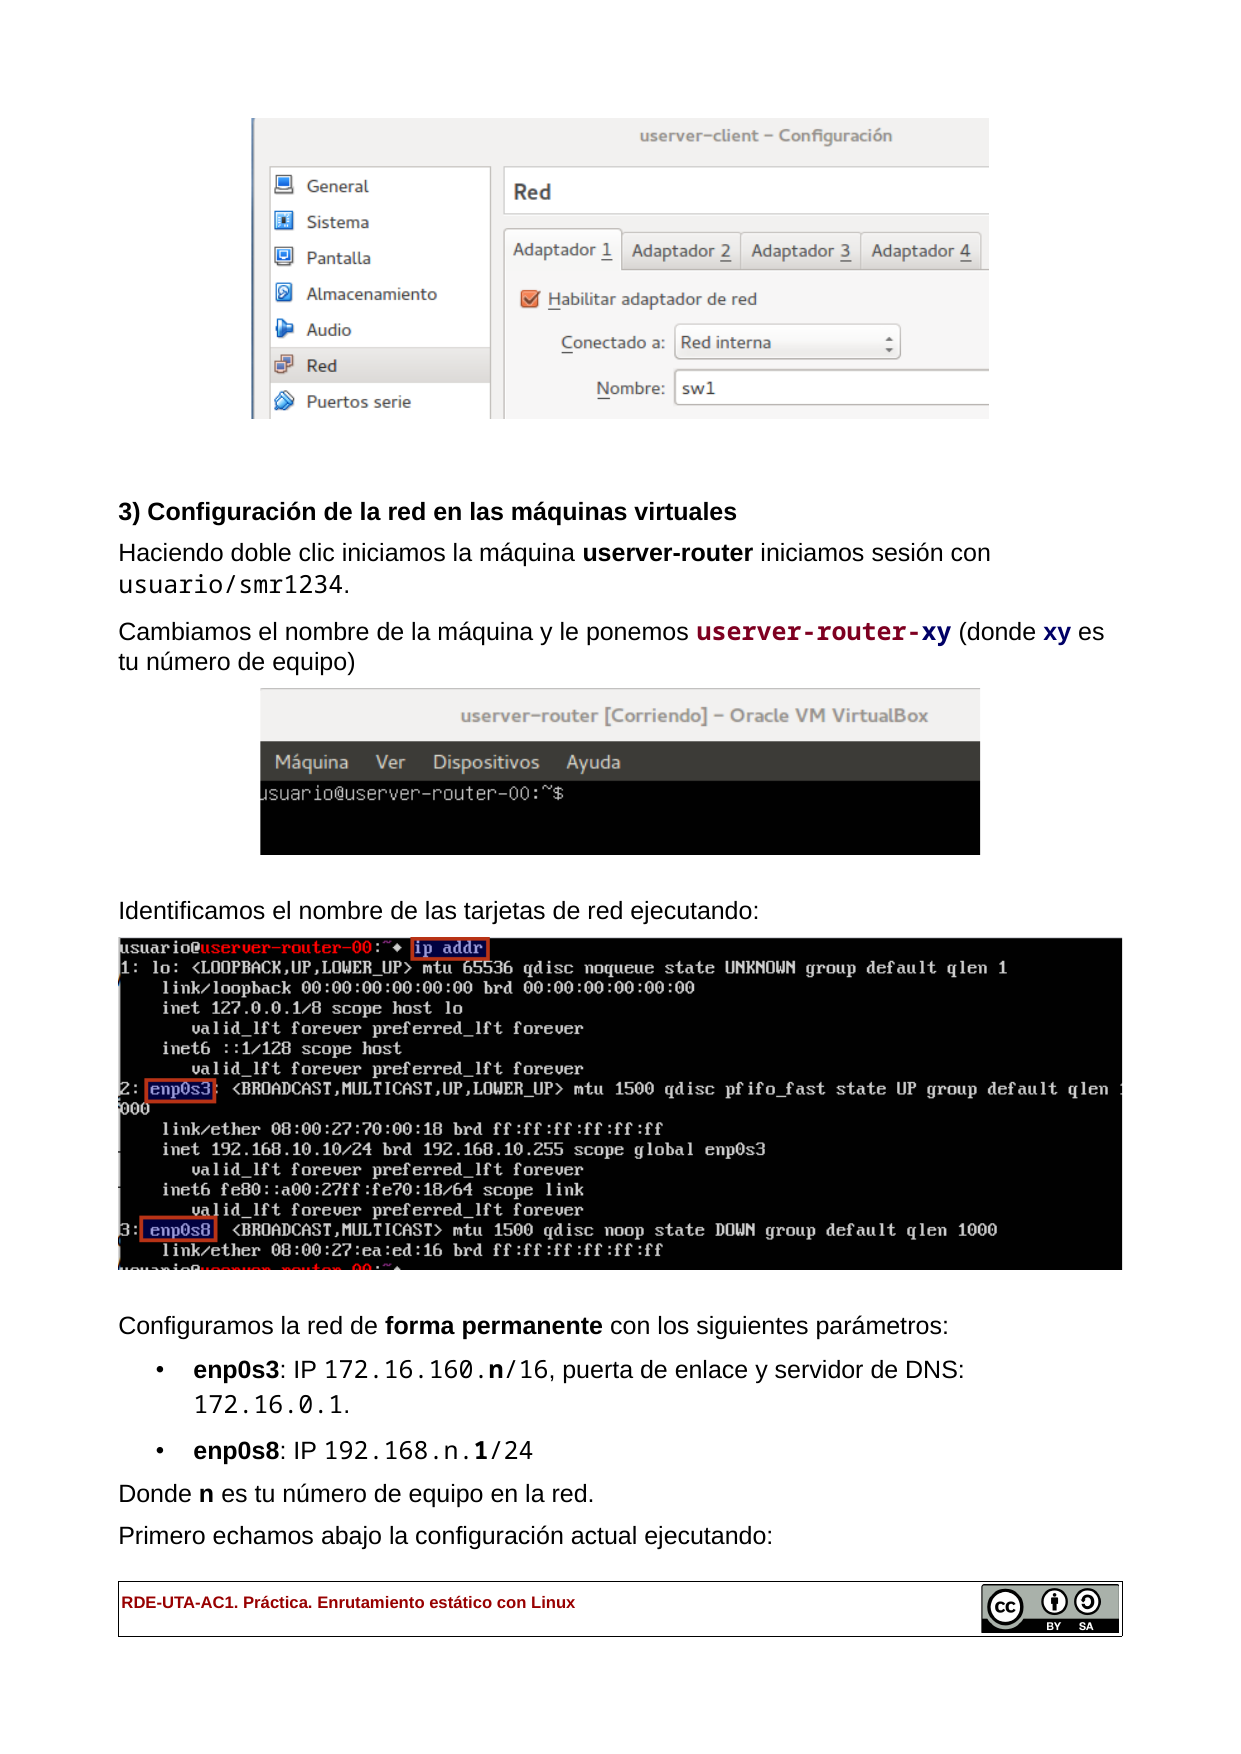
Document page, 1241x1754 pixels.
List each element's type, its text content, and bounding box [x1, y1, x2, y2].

picture [251, 118, 989, 419]
text Identificamos el nombre de las tarjetas de red ejecutando: [118, 896, 1122, 925]
picture [981, 1584, 1119, 1633]
list enp0s3: IP 172.16.160.n/16, puerta de enlace y servidor de DNS: 172.16.0.1. [156, 1352, 1122, 1420]
picture [260, 688, 980, 855]
picture [118, 937, 1123, 1270]
text Cambiamos el nombre de la máquina y le ponemos userver-router-xy (donde xy es tu número de equipo) [118, 613, 1122, 676]
text Haciendo doble clic iniciamos la máquina userver-router iniciamos sesión con usuario/smr1234. [118, 538, 1122, 601]
text Donde n es tu número de equipo en la red. [118, 1479, 1122, 1508]
text Configuramos la red de forma permanente con los siguientes parámetros: [118, 1311, 1122, 1340]
text 3) Configuración de la red en las máquinas virtuales [118, 497, 1122, 525]
text Primero echamos abajo la configuración actual ejecutando: [118, 1521, 1122, 1549]
list enp0s8: IP 192.168.n.1/24 [156, 1433, 1122, 1467]
